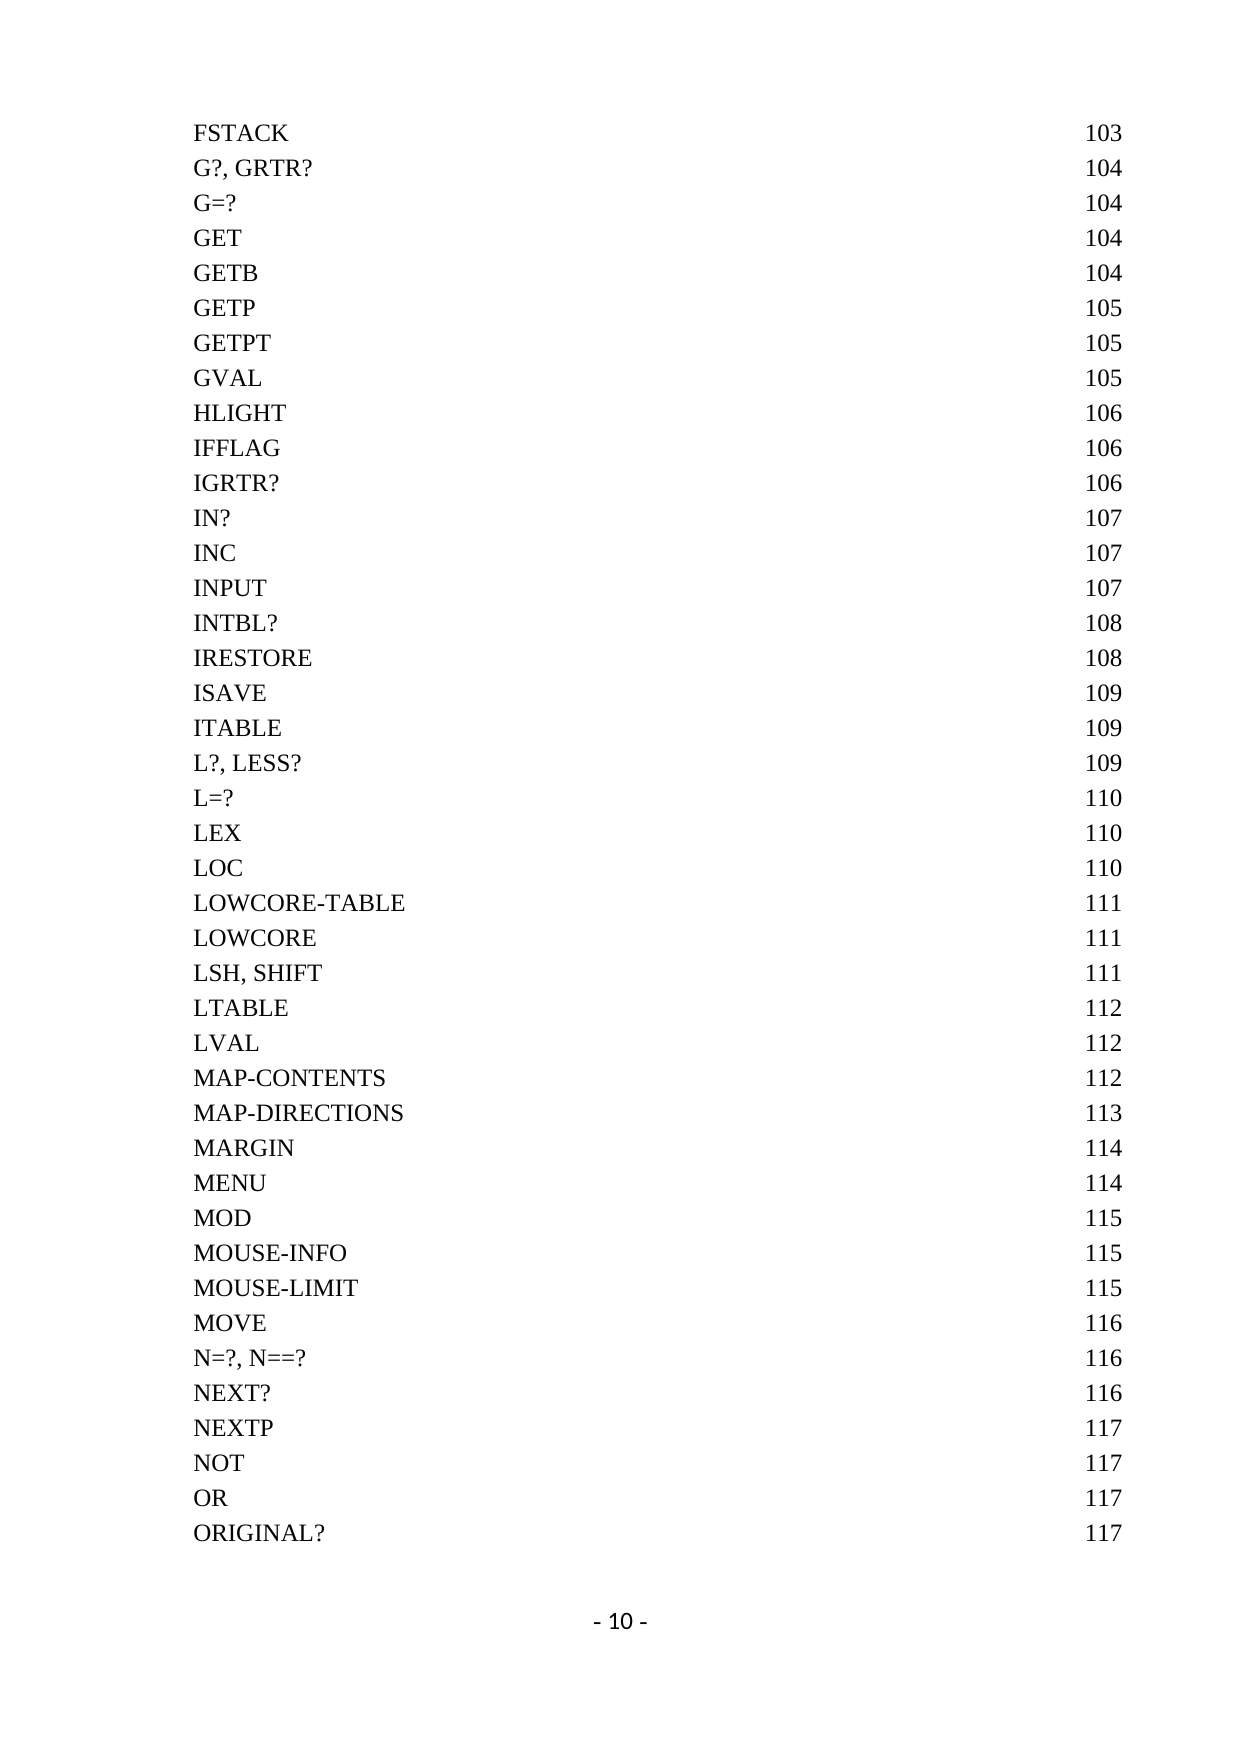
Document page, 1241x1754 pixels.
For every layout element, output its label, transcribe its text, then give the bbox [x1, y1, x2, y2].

text MAP-CONTENTS 112 [193, 1063, 1122, 1092]
text LVAL 112 [193, 1028, 1122, 1057]
text NOT 117 [193, 1448, 1122, 1477]
text LSH, SHIFT 111 [193, 958, 1122, 987]
text ORIGINAL? 117 [193, 1518, 1122, 1547]
text LOWCORE 111 [193, 923, 1122, 952]
text OR 117 [193, 1483, 1122, 1512]
text GET 104 [193, 223, 1122, 252]
text NEXT? 116 [193, 1378, 1122, 1407]
text MARGIN 114 [193, 1133, 1122, 1162]
text MOVE 116 [193, 1308, 1122, 1337]
text L=? 110 [193, 783, 1122, 812]
text FSTACK 103 [193, 118, 1122, 147]
text LTABLE 112 [193, 993, 1122, 1022]
text INTBL? 108 [193, 608, 1122, 637]
text INC 107 [193, 538, 1122, 567]
text NEXTP 117 [193, 1413, 1122, 1442]
text ITABLE 109 [193, 713, 1122, 742]
text MAP-DIRECTIONS 113 [193, 1098, 1122, 1127]
text IRESTORE 108 [193, 643, 1122, 672]
text GETPT 105 [193, 328, 1122, 357]
text MOUSE-INFO 115 [193, 1238, 1122, 1267]
text GETB 104 [193, 258, 1122, 287]
text HLIGHT 106 [193, 398, 1122, 427]
text L?, LESS? 109 [193, 748, 1122, 777]
text LEX 110 [193, 818, 1122, 847]
text ISAVE 109 [193, 678, 1122, 707]
text MOD 115 [193, 1203, 1122, 1232]
text MOUSE-LIMIT 115 [193, 1273, 1122, 1302]
text G?, GRTR? 104 [193, 153, 1122, 182]
text LOWCORE-TABLE 111 [193, 888, 1122, 917]
text GETP 105 [193, 293, 1122, 322]
text G=? 104 [193, 188, 1122, 217]
text LOC 110 [193, 853, 1122, 882]
text MENU 114 [193, 1168, 1122, 1197]
text N=?, N==? 116 [193, 1343, 1122, 1372]
text IGRTR? 106 [193, 468, 1122, 497]
text INPUT 107 [193, 573, 1122, 602]
text IN? 107 [193, 503, 1122, 532]
text IFFLAG 106 [193, 433, 1122, 462]
text GVAL 105 [193, 363, 1122, 392]
